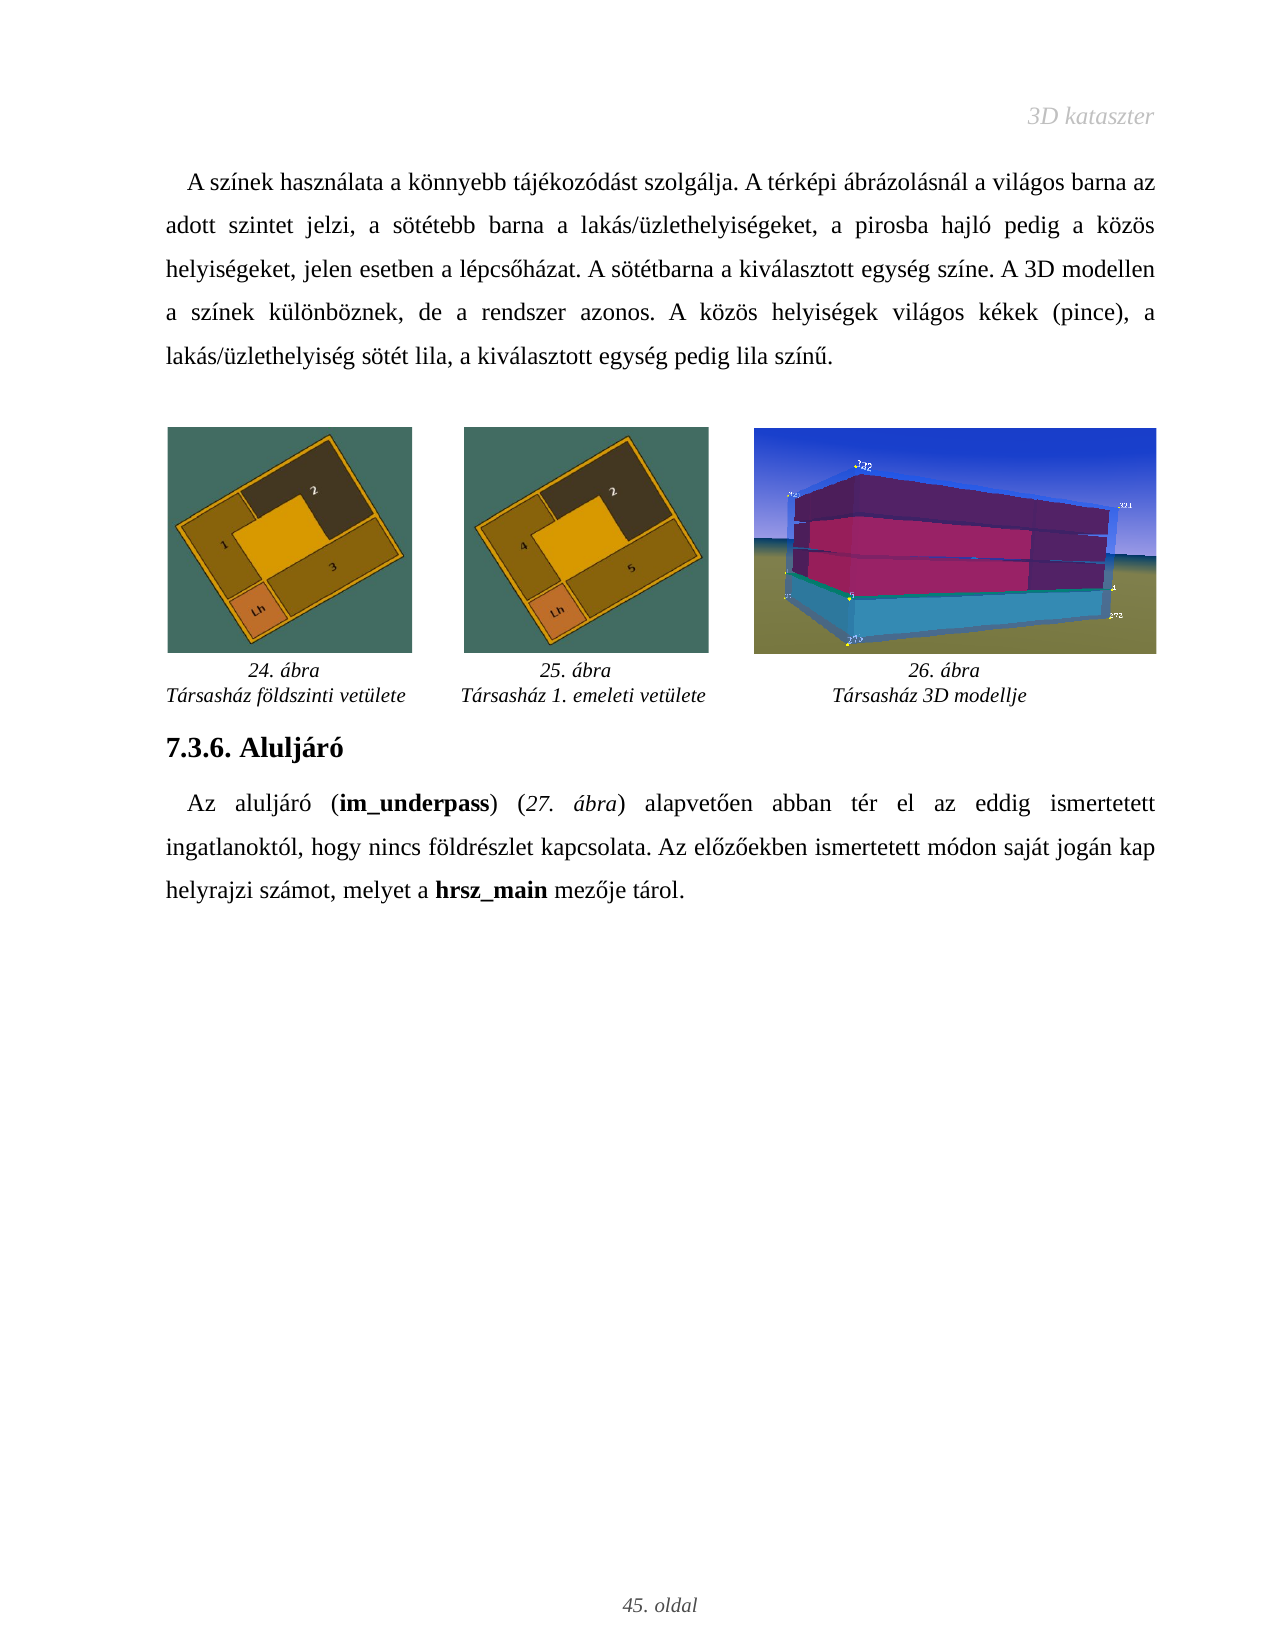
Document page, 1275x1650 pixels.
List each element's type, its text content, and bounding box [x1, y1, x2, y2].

text A színek használata a könnyebb tájékozódást szolgálja. A térképi ábrázolásnál a világos barna az adott szintet jelzi, a sötétebb barna a lakás/üzlethelyiségeket, a pirosba hajló pedig a közös helyiségeket, jelen esetben a lépcsőházat. A sötétbarna a kiválasztott egység színe. A 3D modellen a színek különböznek, de a rendszer azonos. A közös helyiségek világos kékek (pince), a lakás/üzlethelyiség sötét lila, a kiválasztott egység pedig lila színű. [166, 167, 1156, 370]
text Az aluljáró (im_underpass) (27. ábra) alapvetően abban tér el az eddig ismertetett ingatlanoktól, hogy nincs földrészlet kapcsolata. Az előzőekben ismertetett módon saját jogán kap helyrajzi számot, melyet a hrsz_main mezője tárol. [166, 788, 1156, 904]
text 24. ábra 25. ábra 26. ábra [166, 658, 1156, 682]
text Társasház földszinti vetülete Társasház 1. emeleti vetülete Társasház 3D modellje [166, 682, 1156, 706]
picture [754, 428, 1157, 654]
subtitle Aluljáró [166, 730, 1156, 764]
picture [167, 427, 413, 653]
picture [464, 427, 709, 653]
